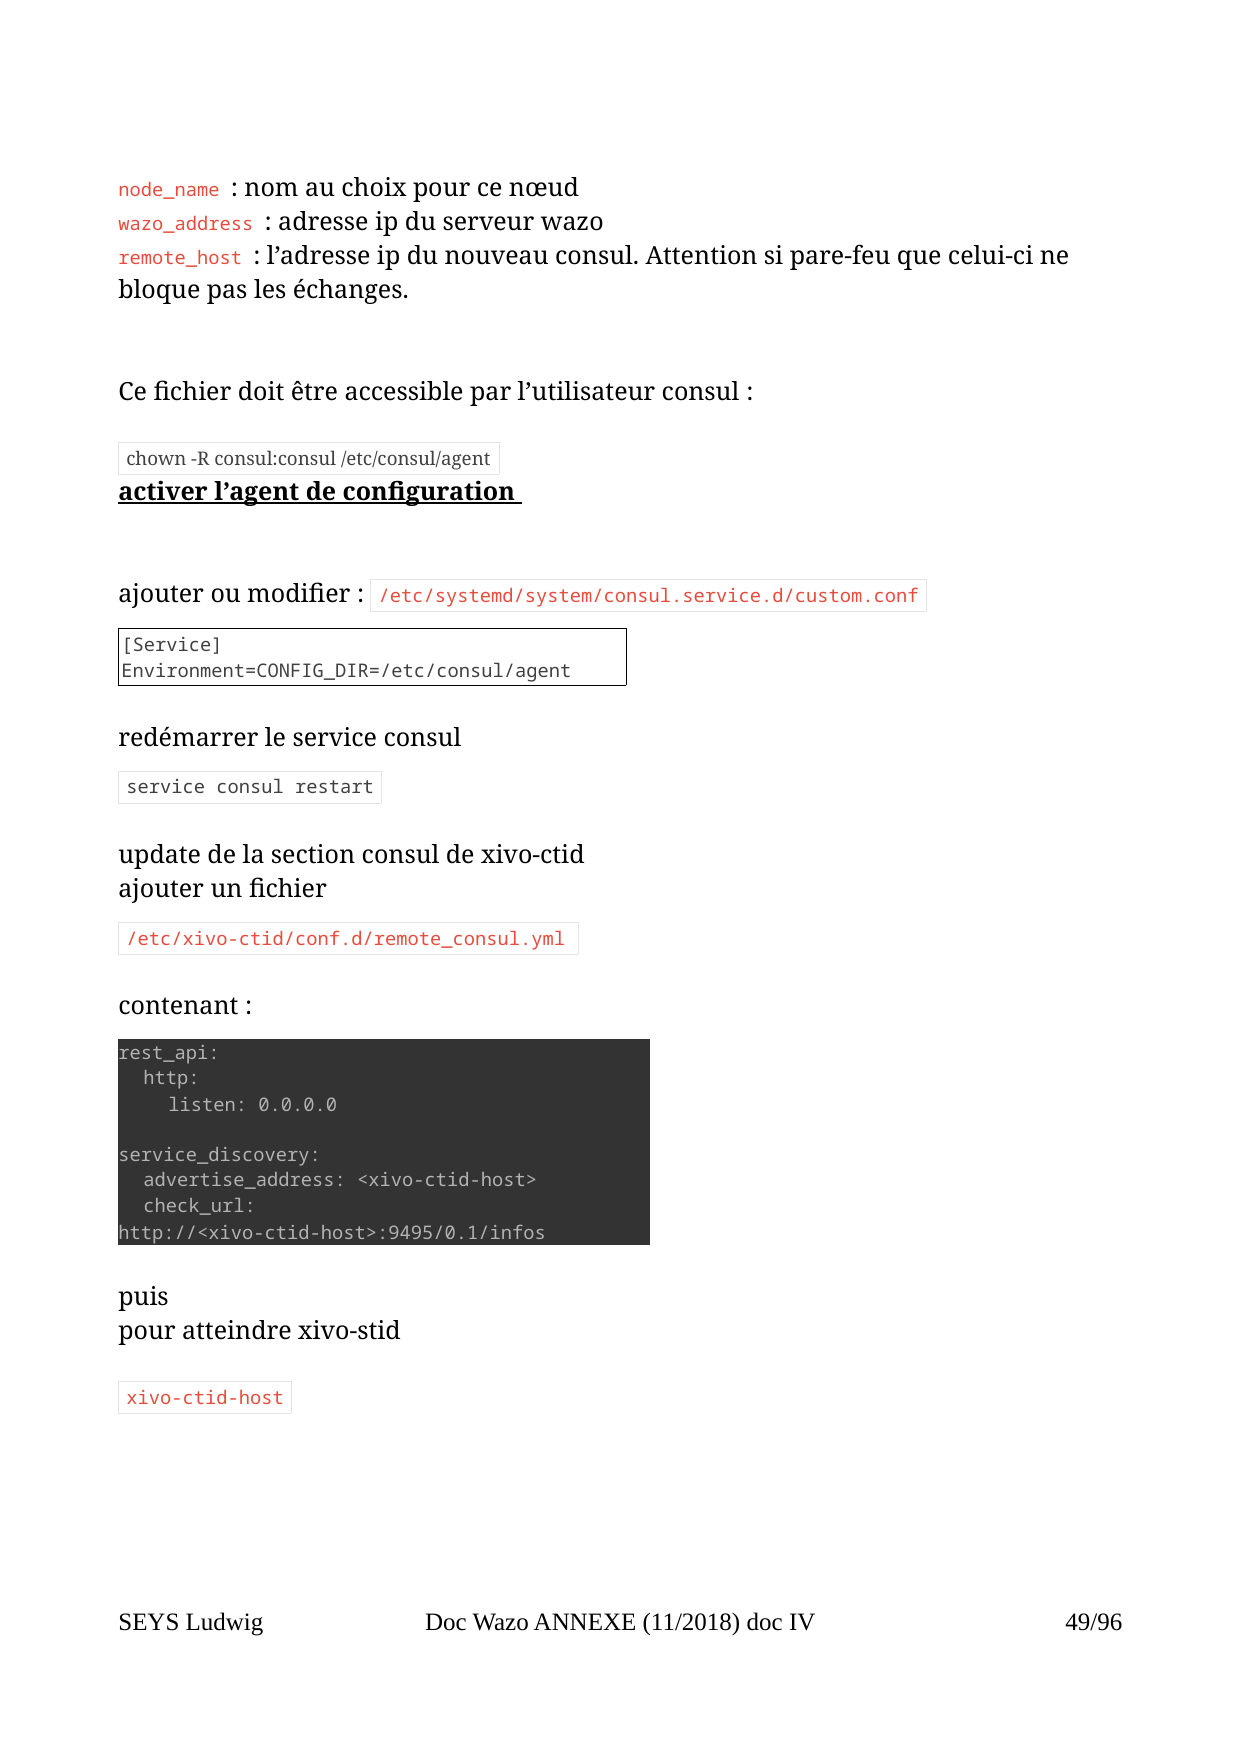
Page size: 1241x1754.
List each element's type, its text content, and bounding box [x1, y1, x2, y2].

text service_discovery: [118, 1141, 650, 1166]
text ajouter ou modifier : /etc/systemd/system/consul.service.d/custom.conf [118, 576, 1122, 611]
text Ce fichier doit être accessible par l’utilisateur consul : [118, 373, 1122, 408]
text xivo-ctid-host [119, 1382, 291, 1413]
text [Service] [119, 629, 626, 654]
text update de la section consul de xivo-ctid [118, 837, 1122, 871]
text rest_api: [118, 1039, 650, 1064]
text puis [118, 1279, 1122, 1313]
text redémarrer le service consul [118, 719, 1122, 753]
text [292, 1381, 1122, 1413]
text node_name : nom au choix pour ce nœud [118, 169, 1122, 203]
text wazo_address : adresse ip du serveur wazo [118, 203, 1122, 237]
text Environment=CONFIG_DIR=/etc/consul/agent [119, 654, 626, 685]
text /etc/xivo-ctid/conf.d/remote_consul.yml [119, 923, 578, 954]
text pour atteindre xivo-stid [118, 1313, 1122, 1347]
text check_url: http://<xivo-ctid-host>:9495/0.1/infos [118, 1193, 650, 1245]
text http: [118, 1064, 650, 1091]
text [579, 922, 1122, 954]
text chown -R consul:consul /etc/consul/agent [119, 443, 499, 474]
text [382, 771, 1122, 803]
text activer l’agent de configuration [118, 474, 1122, 508]
text service consul restart [119, 772, 381, 803]
text listen: 0.0.0.0 [118, 1091, 650, 1117]
text advertise_address: <xivo-ctid-host> [118, 1166, 650, 1193]
text remote_host : l’adresse ip du nouveau consul. Attention si pare-feu que celui-ci ne bloque pas les échanges. [118, 237, 1122, 305]
text [500, 442, 1122, 474]
text ajouter un fichier [118, 871, 1122, 905]
text contenant : [118, 988, 1122, 1022]
